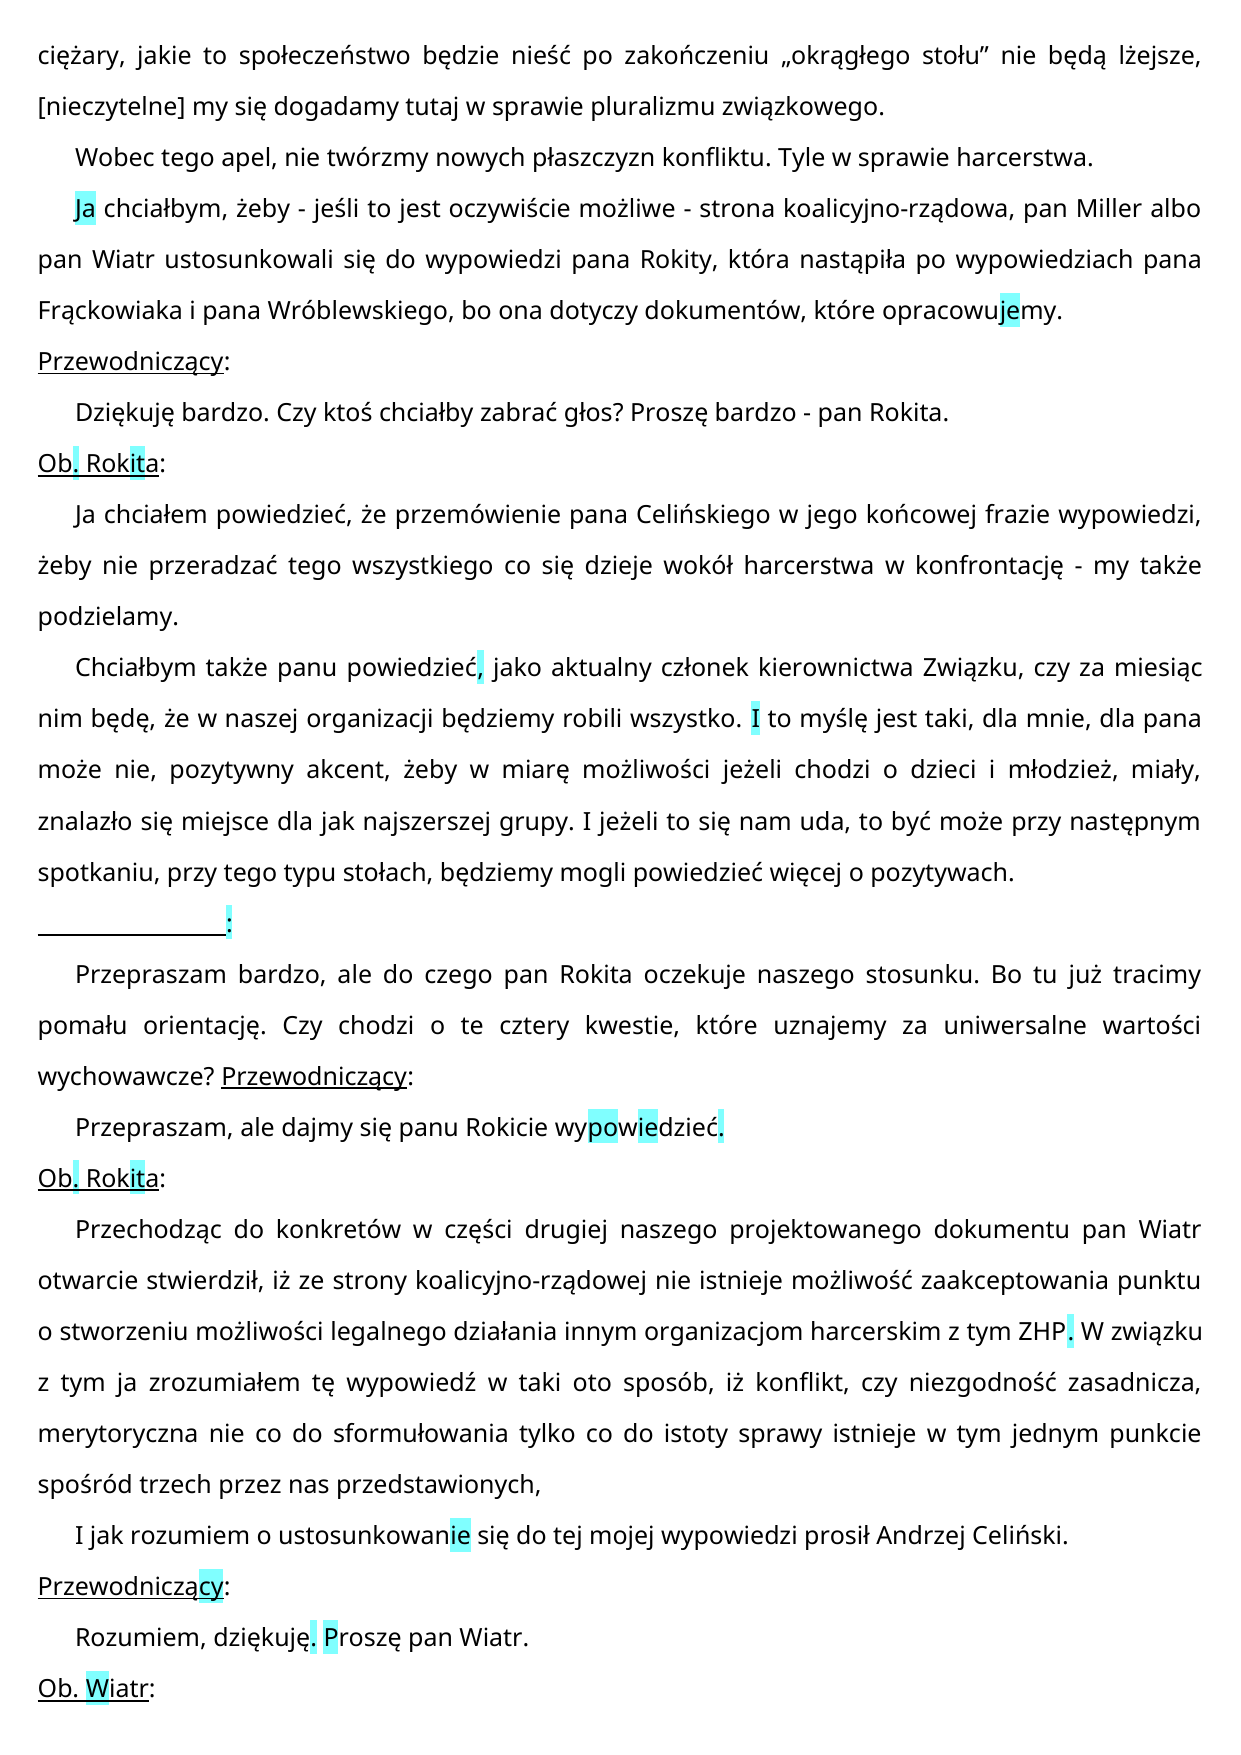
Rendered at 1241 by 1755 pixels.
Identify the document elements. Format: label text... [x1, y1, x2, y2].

text Ob. Wiatr: [37, 1671, 1203, 1705]
text ciężary, jakie to społeczeństwo będzie nieść po zakończeniu „okrągłego stołu” nie będą lżejsze, [nieczytelne] my się dogadamy tutaj w sprawie pluralizmu związkowego. [37, 37, 1203, 123]
text Ob. Rokita: [37, 446, 1203, 480]
text Wobec tego apel, nie twórzmy nowych płaszczyzn konfliktu. Tyle w sprawie harcerstwa. [37, 139, 1203, 174]
text Przechodząc do konkretów w części drugiej naszego projektowanego dokumentu pan Wiatr otwarcie stwierdził, iż ze strony koalicyjno-rządowej nie istnieje możliwość zaakceptowania punktu o stworzeniu możliwości legalnego działania innym organizacjom harcerskim z tym ZHP. W związku z tym ja zrozumiałem tę wypowiedź w taki oto sposób, iż konflikt, czy niezgodność zasadnicza, merytoryczna nie co do sformułowania tylko co do istoty sprawy istnieje w tym jednym punkcie spośród trzech przez nas przedstawionych, [37, 1211, 1203, 1501]
text : [37, 905, 1203, 939]
text I jak rozumiem o ustosunkowanie się do tej mojej wypowiedzi prosił Andrzej Celiński. [37, 1518, 1203, 1552]
text Przepraszam bardzo, ale do czego pan Rokita oczekuje naszego stosunku. Bo tu już tracimy pomału orientację. Czy chodzi o te cztery kwestie, które uznajemy za uniwersalne wartości wychowawcze? Przewodniczący: [37, 956, 1203, 1092]
text Dziękuję bardzo. Czy ktoś chciałby zabrać głos? Proszę bardzo - pan Rokita. [37, 395, 1203, 429]
text Przewodniczący: [37, 1569, 1203, 1603]
text Przewodniczący: [37, 344, 1203, 378]
text Przepraszam, ale dajmy się panu Rokicie wypowiedzieć. [37, 1109, 1203, 1143]
text Chciałbym także panu powiedzieć, jako aktualny członek kierownictwa Związku, czy za miesiąc nim będę, że w naszej organizacji będziemy robili wszystko. I to myślę jest taki, dla mnie, dla pana może nie, pozytywny akcent, żeby w miarę możliwości jeżeli chodzi o dzieci i młodzież, miały, znalazło się miejsce dla jak najszerszej grupy. I jeżeli to się nam uda, to być może przy następnym spotkaniu, przy tego typu stołach, będziemy mogli powiedzieć więcej o pozytywach. [37, 650, 1203, 888]
text Ob. Rokita: [37, 1160, 1203, 1194]
text Rozumiem, dziękuję. Proszę pan Wiatr. [37, 1620, 1203, 1654]
text Ja chciałem powiedzieć, że przemówienie pana Celińskiego w jego końcowej frazie wypowiedzi, żeby nie przeradzać tego wszystkiego co się dzieje wokół harcerstwa w konfrontację - my także podzielamy. [37, 497, 1203, 633]
text Ja chciałbym, żeby - jeśli to jest oczywiście możliwe - strona koalicyjno-rządowa, pan Miller albo pan Wiatr ustosunkowali się do wypowiedzi pana Rokity, która nastąpiła po wypowiedziach pana Frąckowiaka i pana Wróblewskiego, bo ona dotyczy dokumentów, które opracowujemy. [37, 191, 1203, 327]
